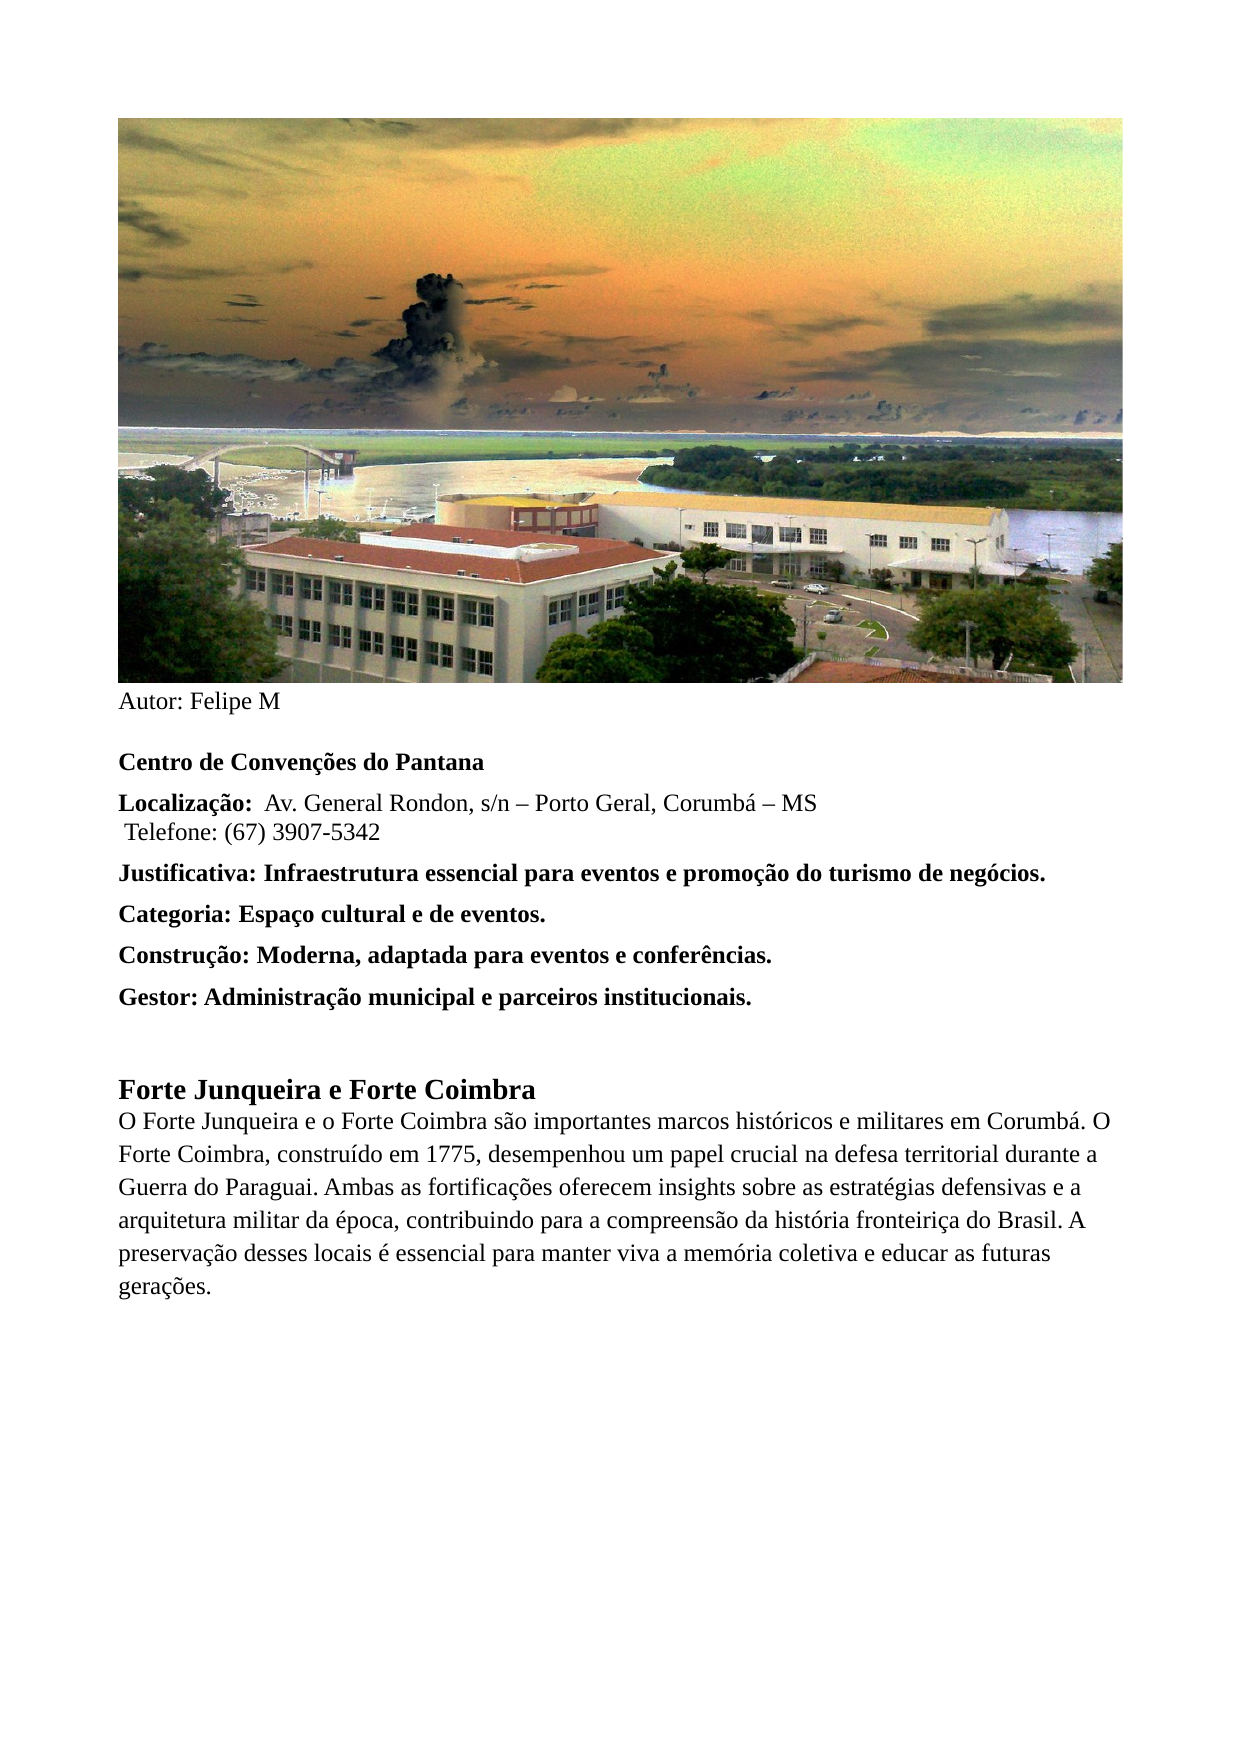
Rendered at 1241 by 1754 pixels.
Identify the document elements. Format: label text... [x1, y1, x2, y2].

subtitle Centro de Convenções do Pantana [118, 747, 1122, 775]
subtitle Gestor: Administração municipal e parceiros institucionais. [118, 982, 1122, 1010]
subtitle Justificativa: Infraestrutura essencial para eventos e promoção do turismo de negócios. [118, 858, 1122, 887]
subtitle Categoria: Espaço cultural e de eventos. [118, 899, 1122, 928]
text Autor: Felipe M [118, 683, 1122, 715]
text O Forte Junqueira e o Forte Coimbra são importantes marcos históricos e militares em Corumbá. O Forte Coimbra, construído em 1775, desempenhou um papel crucial na defesa territorial durante a Guerra do Paraguai. Ambas as fortificações oferecem insights sobre as estratégias defensivas e a arquitetura militar da época, contribuindo para a compreensão da história fronteiriça do Brasil. A preservação desses locais é essencial para manter viva a memória coletiva e educar as futuras gerações. [118, 1106, 1122, 1300]
picture [118, 118, 1123, 683]
subtitle Localização: Av. General Rondon, s/n – Porto Geral, Corumbá – MS Telefone: (67) 3907-5342 [118, 788, 1122, 845]
subtitle Construção: Moderna, adaptada para eventos e conferências. [118, 940, 1122, 969]
subtitle Forte Junqueira e Forte Coimbra [118, 1072, 1122, 1106]
